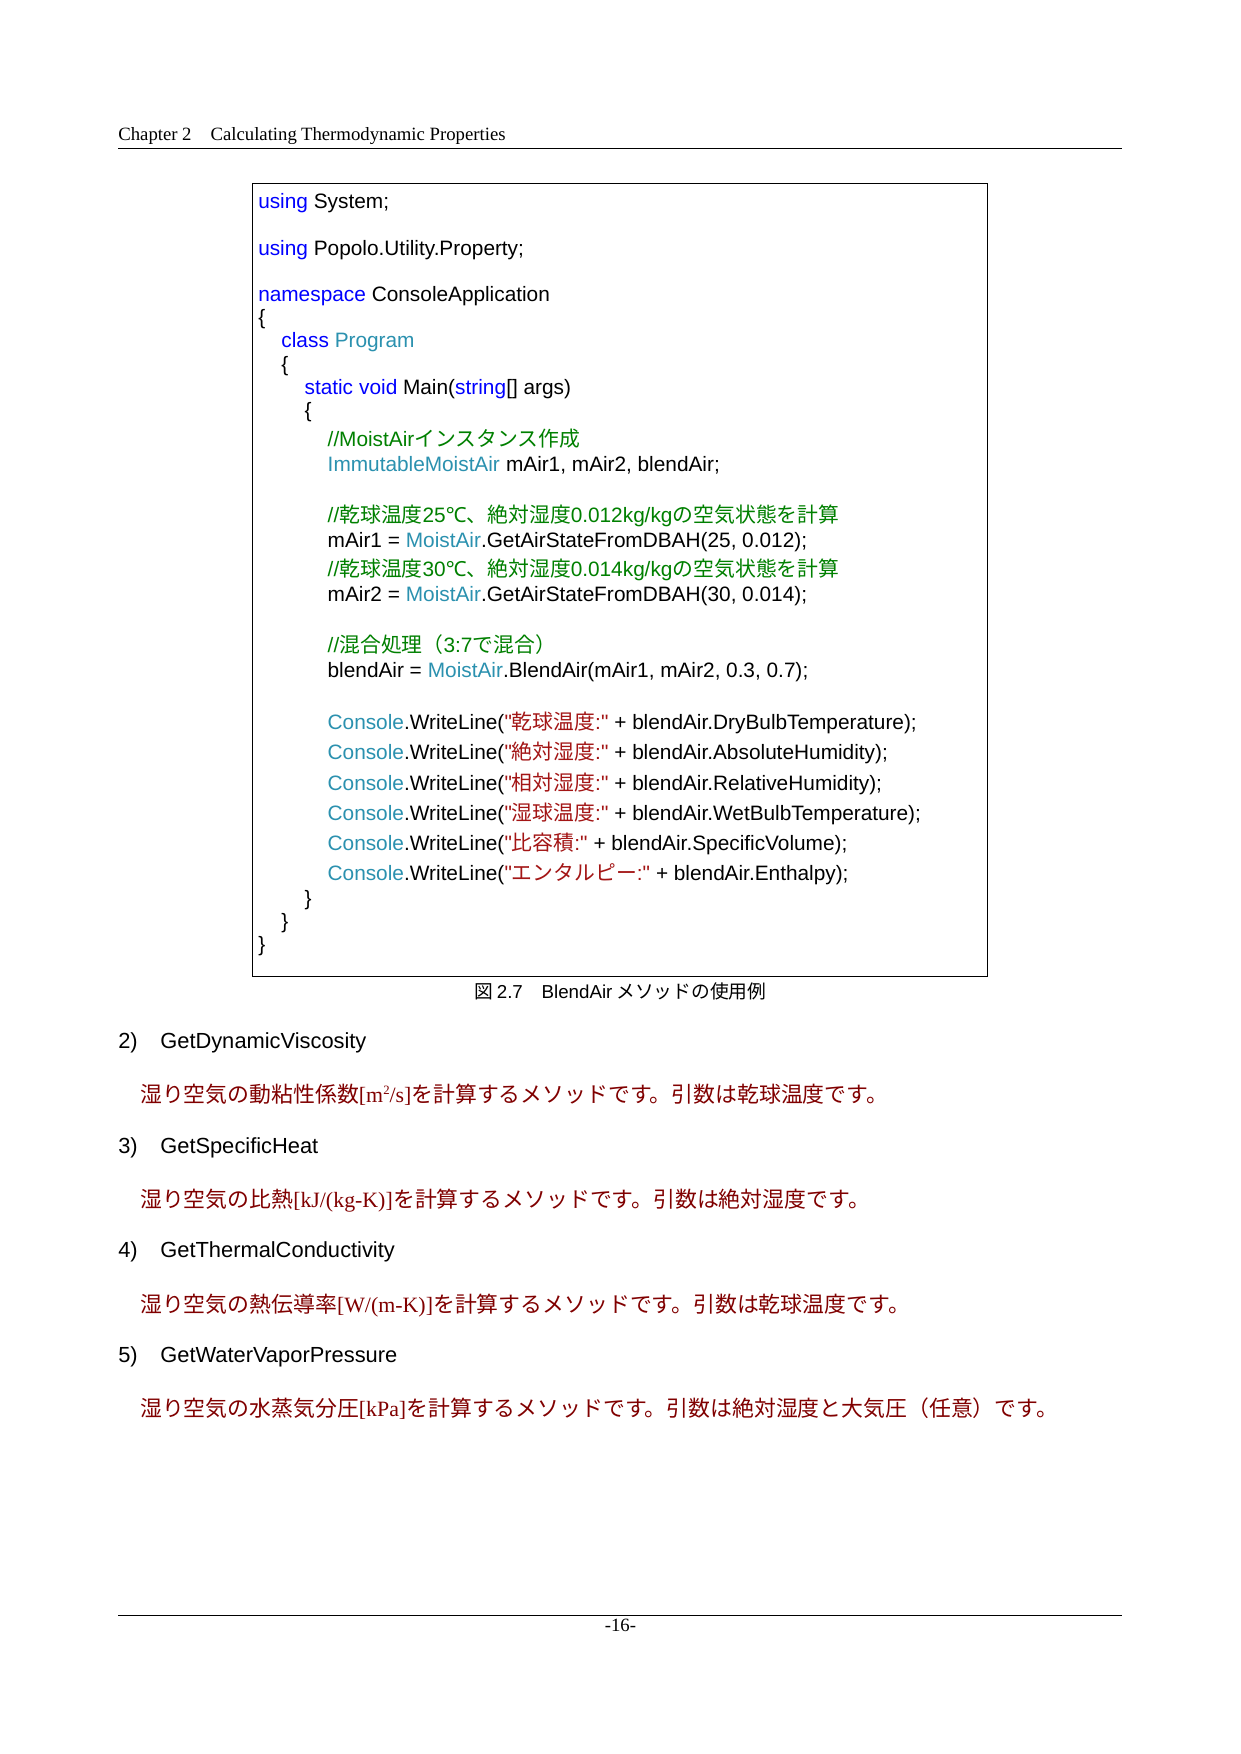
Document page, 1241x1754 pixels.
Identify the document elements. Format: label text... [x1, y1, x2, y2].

subtitle GetDynamicViscosity [118, 1028, 1122, 1053]
text 湿り空気の水蒸気分圧[kPa]を計算するメソッドです。引数は絶対湿度と大気圧（任意）です。 [118, 1391, 1122, 1423]
subtitle GetWaterVaporPressure [118, 1343, 1122, 1367]
subtitle GetThermalConductivity [118, 1238, 1122, 1262]
text 図2.7 BlendAirメソッドの使用例 [253, 184, 987, 976]
subtitle GetSpecificHeat [118, 1133, 1122, 1158]
text 図2.7 BlendAirメソッドの使用例 [252, 977, 988, 1004]
text 湿り空気の動粘性係数[m2/s]を計算するメソッドです。引数は乾球温度です。 [118, 1077, 1122, 1109]
text 湿り空気の熱伝導率[W/(m-K)]を計算するメソッドです。引数は乾球温度です。 [118, 1287, 1122, 1318]
text 湿り空気の比熱[kJ/(kg-K)]を計算するメソッドです。引数は絶対湿度です。 [118, 1182, 1122, 1214]
